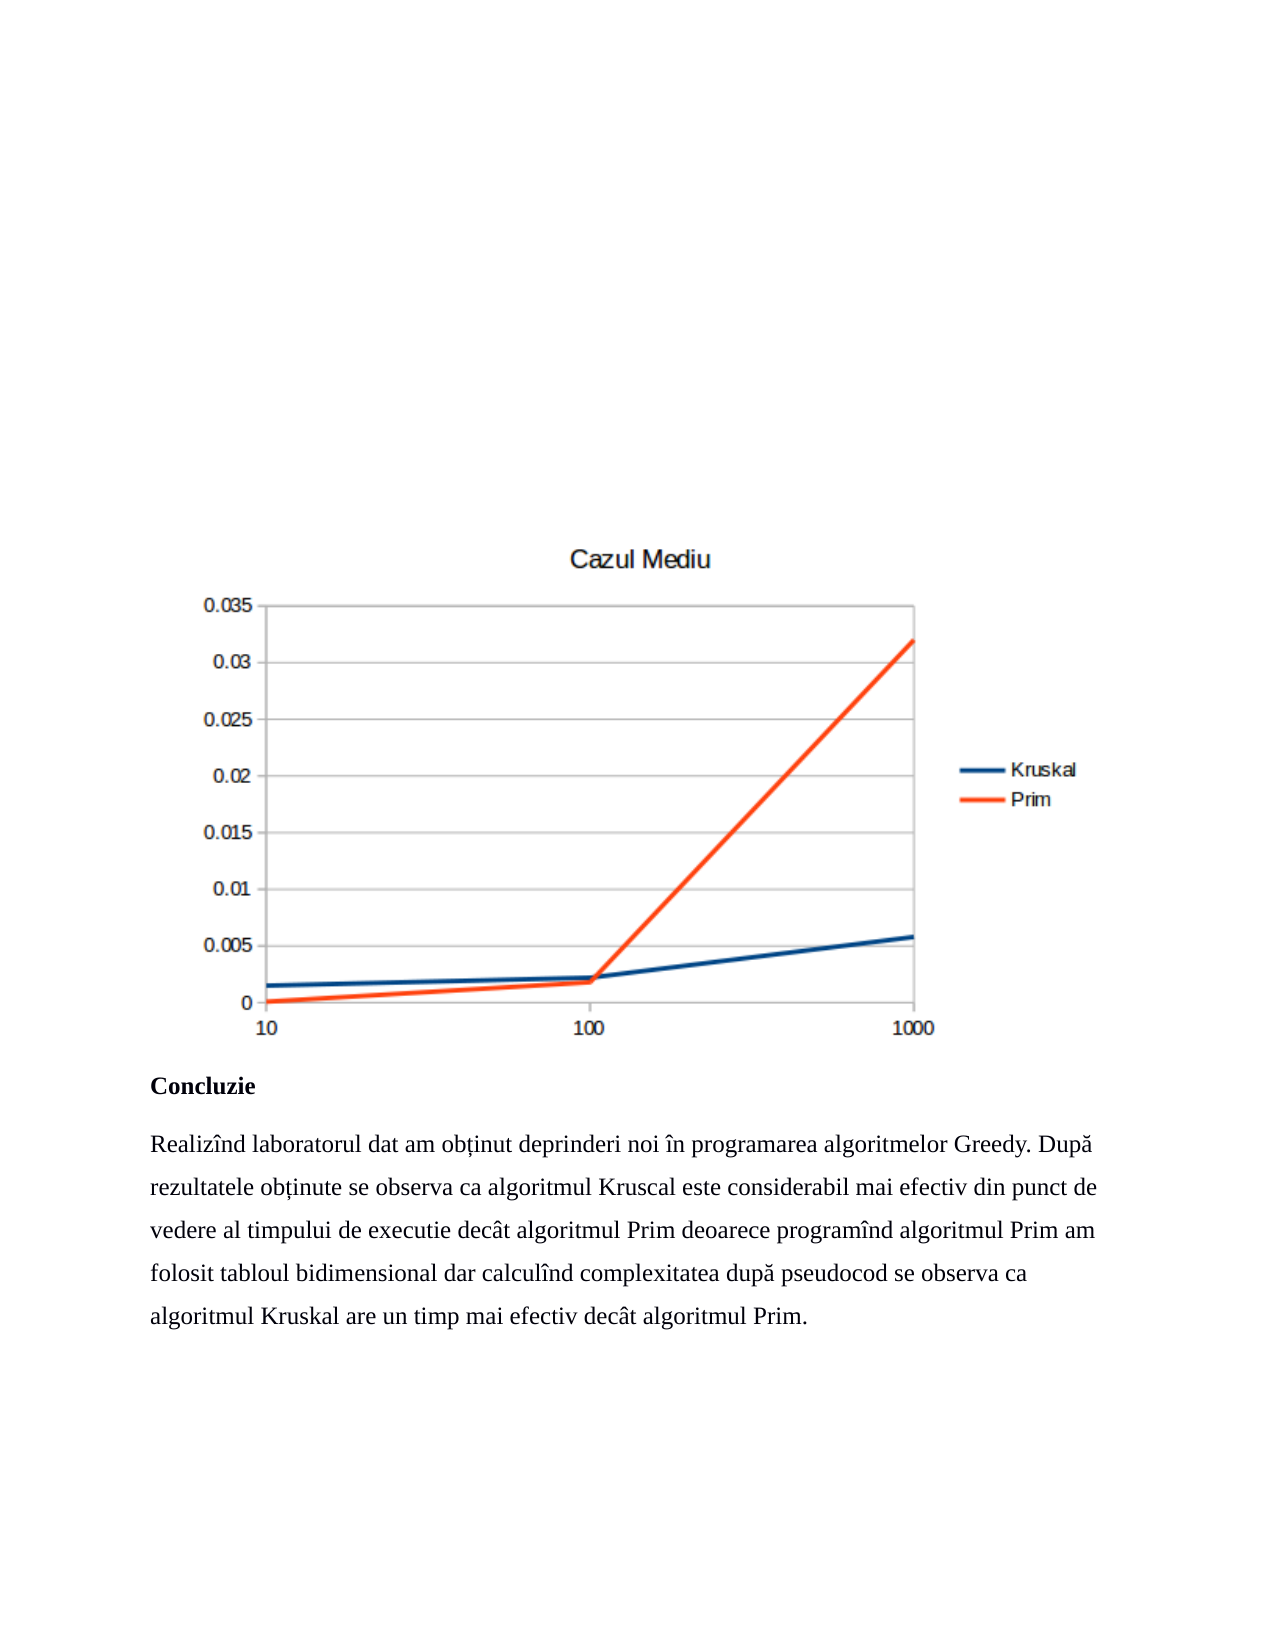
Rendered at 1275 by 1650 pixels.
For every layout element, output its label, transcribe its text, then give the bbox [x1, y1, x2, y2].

text Concluzie [150, 1071, 1125, 1100]
text Realizînd laboratorul dat am obținut deprinderi noi în programarea algoritmelor Greedy. După rezultatele obținute se observa ca algoritmul Kruscal este considerabil mai efectiv din punct de vedere al timpului de executie decât algoritmul Prim deoarece programînd algoritmul Prim am folosit tabloul bidimensional dar calculînd complexitatea după pseudocod se observa ca algoritmul Kruskal are un timp mai efectiv decât algoritmul Prim. [150, 1129, 1125, 1330]
picture [193, 523, 1083, 1043]
